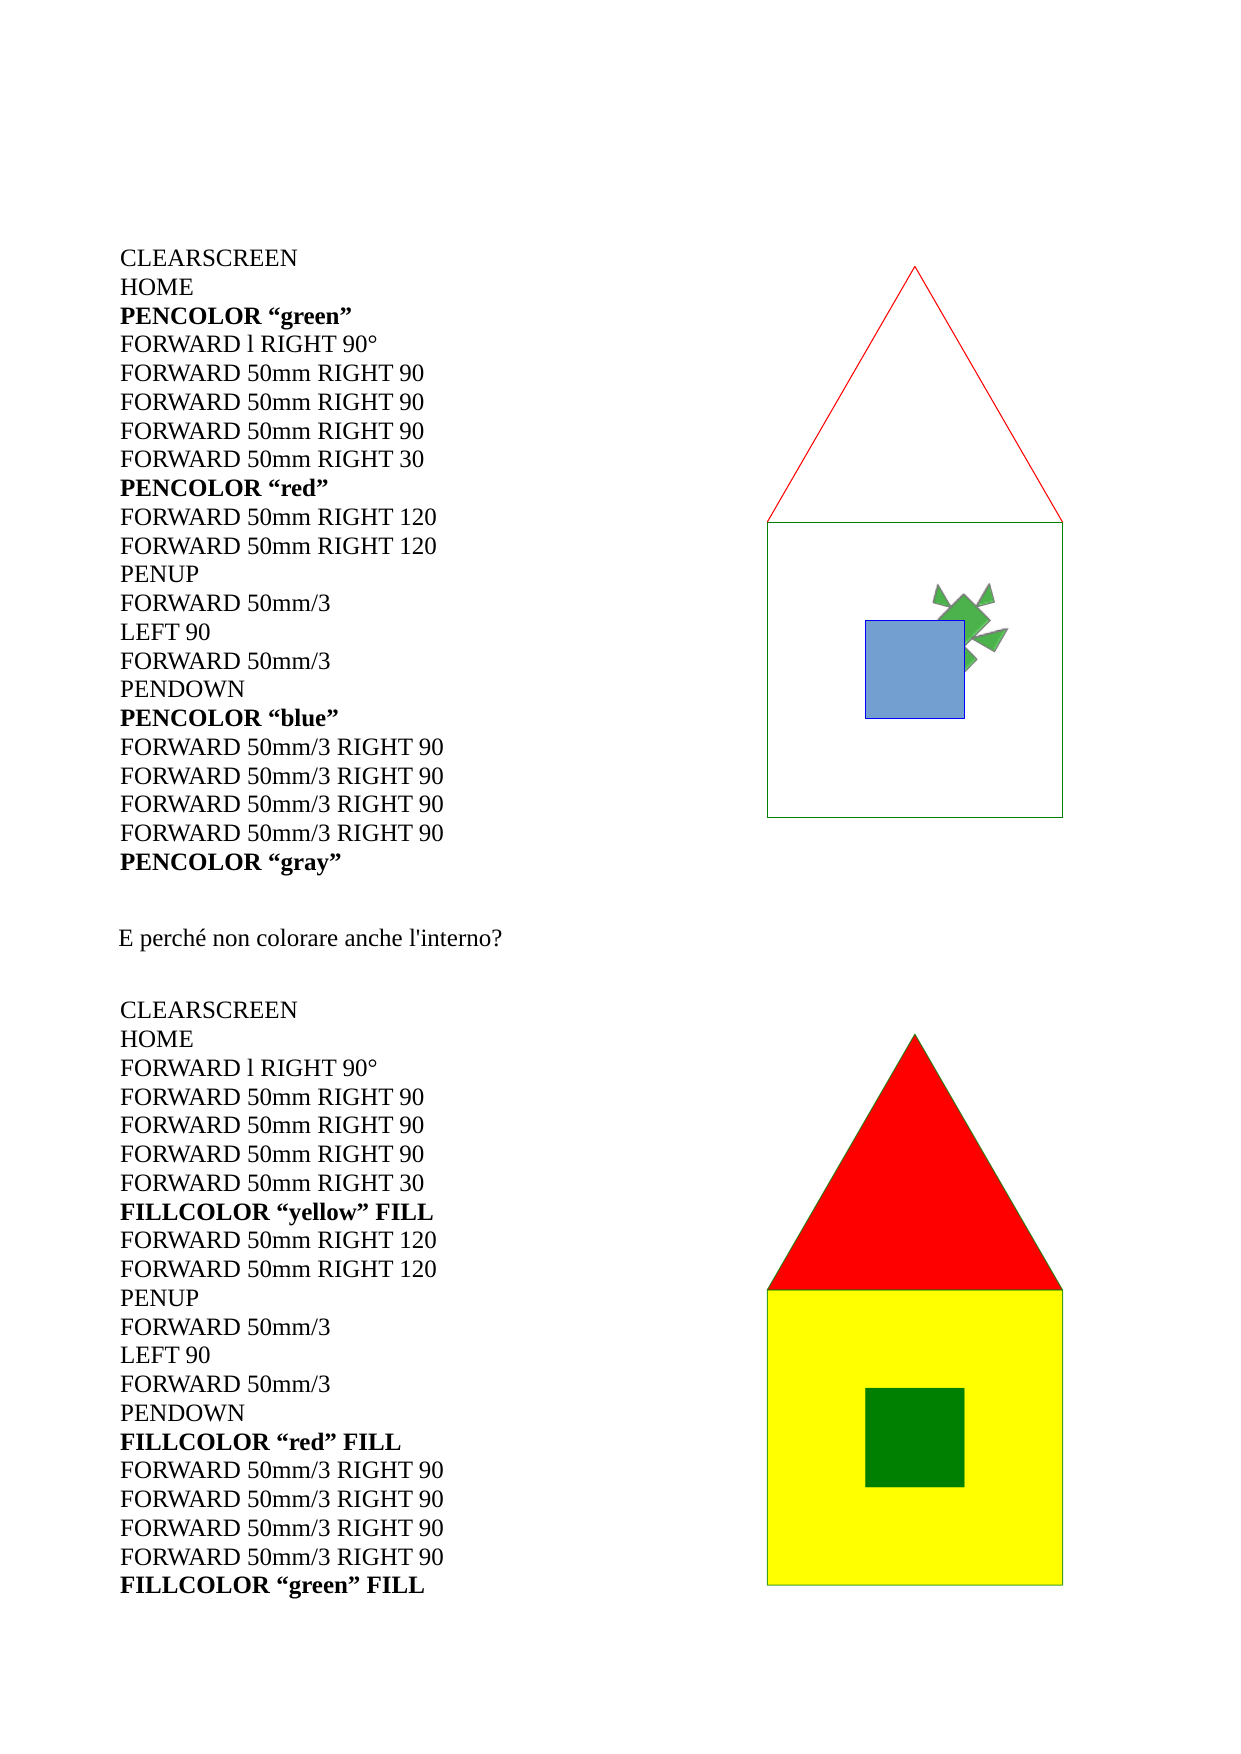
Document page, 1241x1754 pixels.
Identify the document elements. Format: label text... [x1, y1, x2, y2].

text PENDOWN [120, 1398, 668, 1427]
text PENUP [120, 1283, 668, 1312]
text FORWARD 50mm/3 RIGHT 90 [120, 1484, 668, 1513]
text FORWARD 50mm/3 RIGHT 90 [120, 789, 665, 818]
text FORWARD l RIGHT 90° [120, 329, 665, 358]
text PENDOWN [120, 674, 665, 703]
text FORWARD 50mm/3 RIGHT 90 [120, 1455, 668, 1484]
text FORWARD 50mm RIGHT 90 [120, 1110, 668, 1139]
text FORWARD 50mm/3 [120, 588, 665, 617]
text FORWARD 50mm RIGHT 90 [120, 1139, 668, 1168]
text FORWARD 50mm RIGHT 30 [120, 444, 665, 473]
text FORWARD 50mm RIGHT 120 [120, 502, 665, 531]
text FORWARD 50mm RIGHT 120 [120, 531, 665, 559]
text FORWARD 50mm RIGHT 120 [120, 1225, 668, 1254]
text FILLCOLOR “green” FILL [120, 1570, 668, 1599]
text PENCOLOR “blue” [120, 703, 665, 732]
text HOME [120, 272, 665, 301]
text PENCOLOR “red” [120, 473, 665, 502]
text FORWARD l RIGHT 90° [120, 1053, 668, 1082]
text FORWARD 50mm RIGHT 90 [120, 358, 665, 387]
text FORWARD 50mm RIGHT 120 [120, 1254, 668, 1283]
text CLEARSCREEN [120, 995, 668, 1024]
text FILLCOLOR “yellow” FILL [120, 1197, 668, 1225]
text HOME [120, 1024, 668, 1053]
text FORWARD 50mm/3 RIGHT 90 [120, 761, 665, 789]
text LEFT 90 [120, 1340, 668, 1369]
text LEFT 90 [120, 617, 665, 646]
text PENUP [120, 559, 665, 588]
text PENCOLOR “green” [120, 301, 665, 329]
text FORWARD 50mm RIGHT 90 [120, 416, 665, 444]
text PENCOLOR “gray” [120, 847, 665, 876]
text FORWARD 50mm/3 RIGHT 90 [120, 732, 665, 761]
text FORWARD 50mm/3 RIGHT 90 [120, 818, 665, 847]
text FORWARD 50mm/3 [120, 1369, 668, 1398]
text FORWARD 50mm RIGHT 30 [120, 1168, 668, 1197]
text FILLCOLOR “red” FILL [120, 1427, 668, 1455]
text FORWARD 50mm RIGHT 90 [120, 1082, 668, 1110]
text FORWARD 50mm/3 [120, 646, 665, 674]
text CLEARSCREEN [120, 243, 665, 272]
text FORWARD 50mm/3 [120, 1312, 668, 1340]
text FORWARD 50mm RIGHT 90 [120, 387, 665, 416]
text FORWARD 50mm/3 RIGHT 90 [120, 1513, 668, 1542]
text FORWARD 50mm/3 RIGHT 90 [120, 1542, 668, 1570]
text E perché non colorare anche l'interno? [118, 923, 1122, 952]
